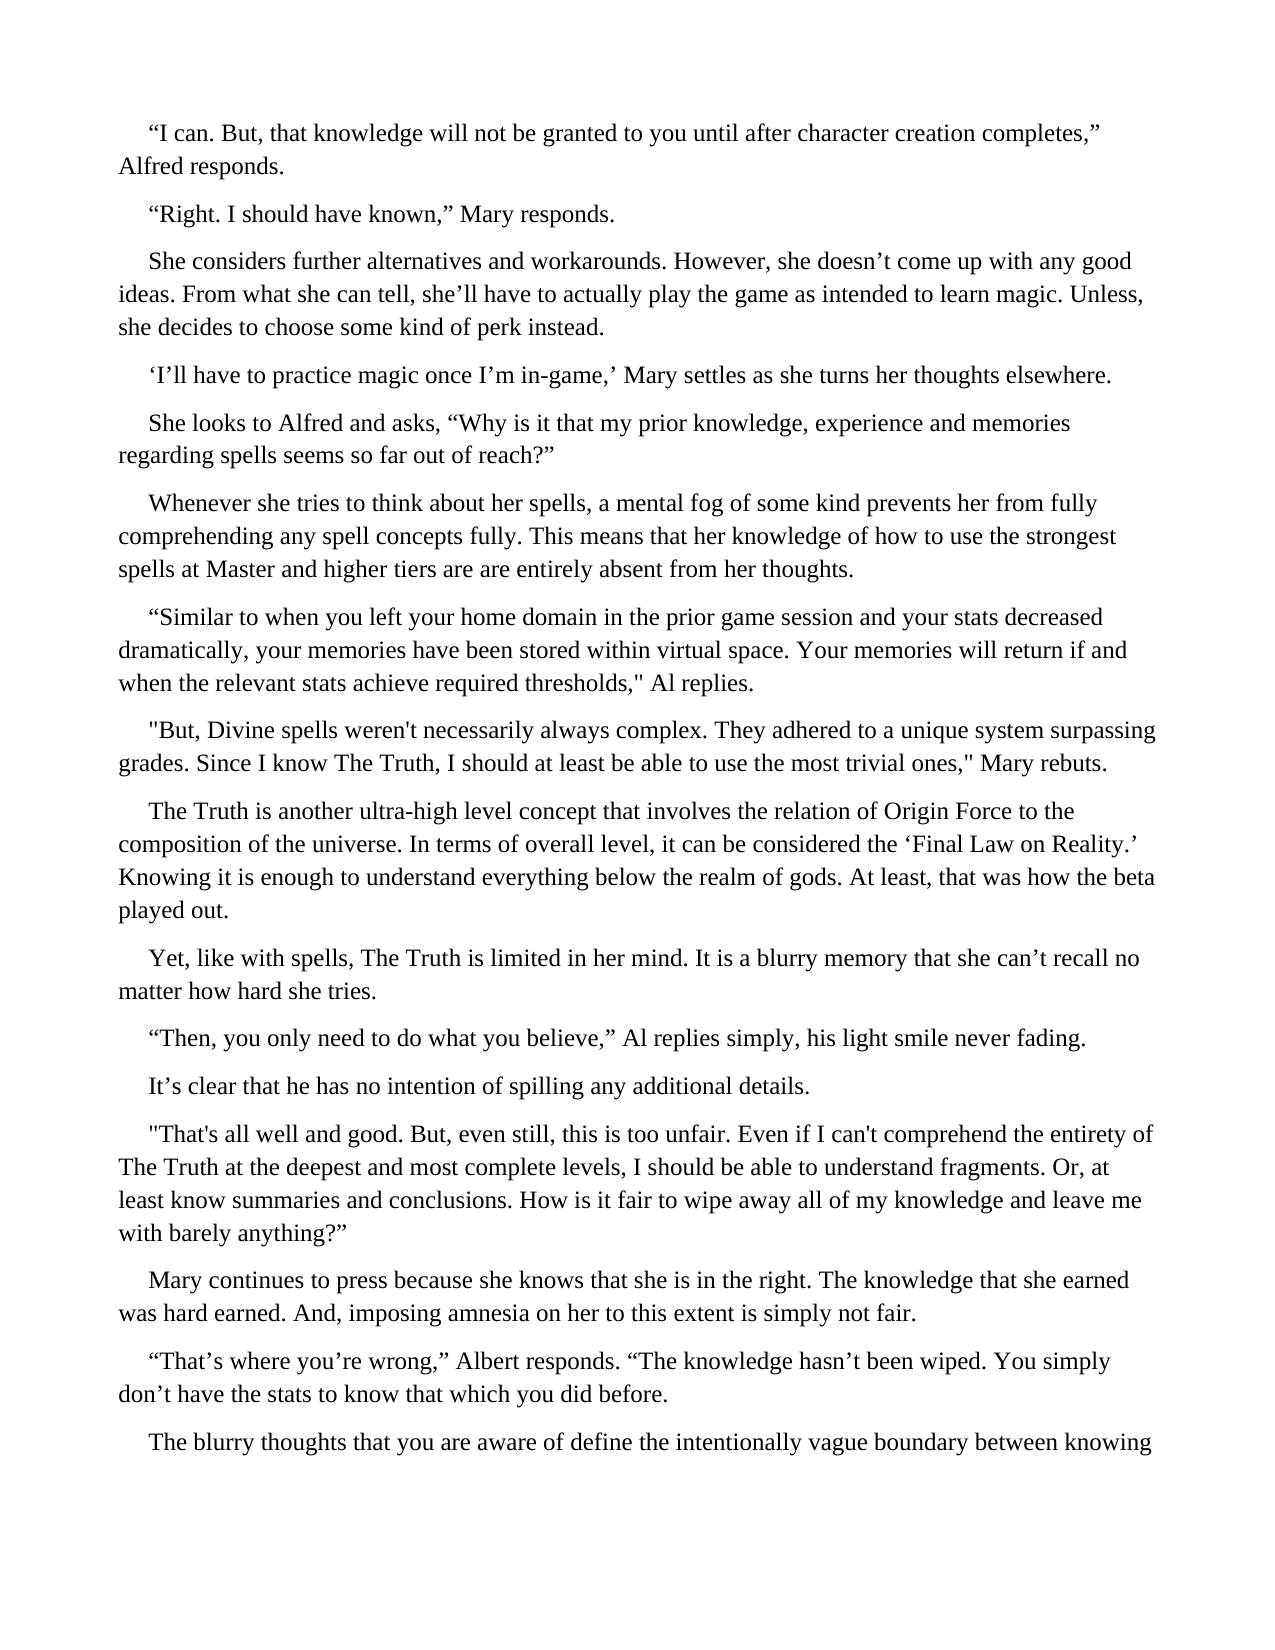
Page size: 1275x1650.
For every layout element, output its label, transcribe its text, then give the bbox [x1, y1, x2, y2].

text “Similar to when you left your home domain in the prior game session and your stats decreased dramatically, your memories have been stored within virtual space. Your memories will return if and when the relevant stats achieve required thresholds," Al replies. [118, 602, 1157, 697]
text She looks to Alfred and asks, “Why is it that my prior knowledge, experience and memories regarding spells seems so far out of reach?” [118, 408, 1157, 469]
text “I can. But, that knowledge will not be granted to you until after character creation completes,” Alfred responds. [118, 118, 1157, 180]
text "But, Divine spells weren't necessarily always complex. They adhered to a unique system surpassing grades. Since I know The Truth, I should at least be able to use the most trivial ones," Mary rebuts. [118, 716, 1157, 777]
text The blurry thoughts that you are aware of define the intentionally vague boundary between knowing [118, 1427, 1157, 1455]
text “Right. I should have known,” Mary responds. [118, 199, 1157, 227]
text “Then, you only need to do what you believe,” Al replies simply, his light smile never fading. [118, 1023, 1157, 1052]
text "That's all well and good. But, even still, this is too unfair. Even if I can't comprehend the entirety of The Truth at the deepest and most complete levels, I should be able to understand fragments. Or, at least know summaries and conclusions. How is it fair to wipe away all of my knowledge and leave me with barely anything?” [118, 1119, 1157, 1246]
text Yet, like with spells, The Truth is limited in her mind. It is a blurry memory that she can’t recall no matter how hard she tries. [118, 943, 1157, 1004]
text Mary continues to press because she knows that she is in the right. The knowledge that she earned was hard earned. And, imposing amnesia on her to this extent is simply not fair. [118, 1265, 1157, 1327]
text Whenever she tries to think about her spells, a mental fog of some kind prevents her from fully comprehending any spell concepts fully. This means that her knowledge of how to use the strongest spells at Master and higher tiers are are entirely absent from her thoughts. [118, 488, 1157, 583]
text “That’s where you’re wrong,” Albert responds. “The knowledge hasn’t been wiped. You simply don’t have the stats to know that which you did before. [118, 1346, 1157, 1408]
text The Truth is another ultra-high level concept that involves the relation of Origin Force to the composition of the universe. In terms of overall level, it can be considered the ‘Final Law on Reality.’ Knowing it is enough to understand everything below the realm of gods. At least, that was how the beta played out. [118, 796, 1157, 924]
text She considers further alternatives and workarounds. However, she doesn’t come up with any good ideas. From what she can tell, she’ll have to actually play the game as intended to learn magic. Unless, she decides to choose some kind of perk instead. [118, 246, 1157, 341]
text ‘I’ll have to practice magic once I’m in-game,’ Mary settles as she turns her thoughts elsewhere. [118, 360, 1157, 389]
text It’s clear that he has no intention of spilling any additional details. [118, 1071, 1157, 1100]
